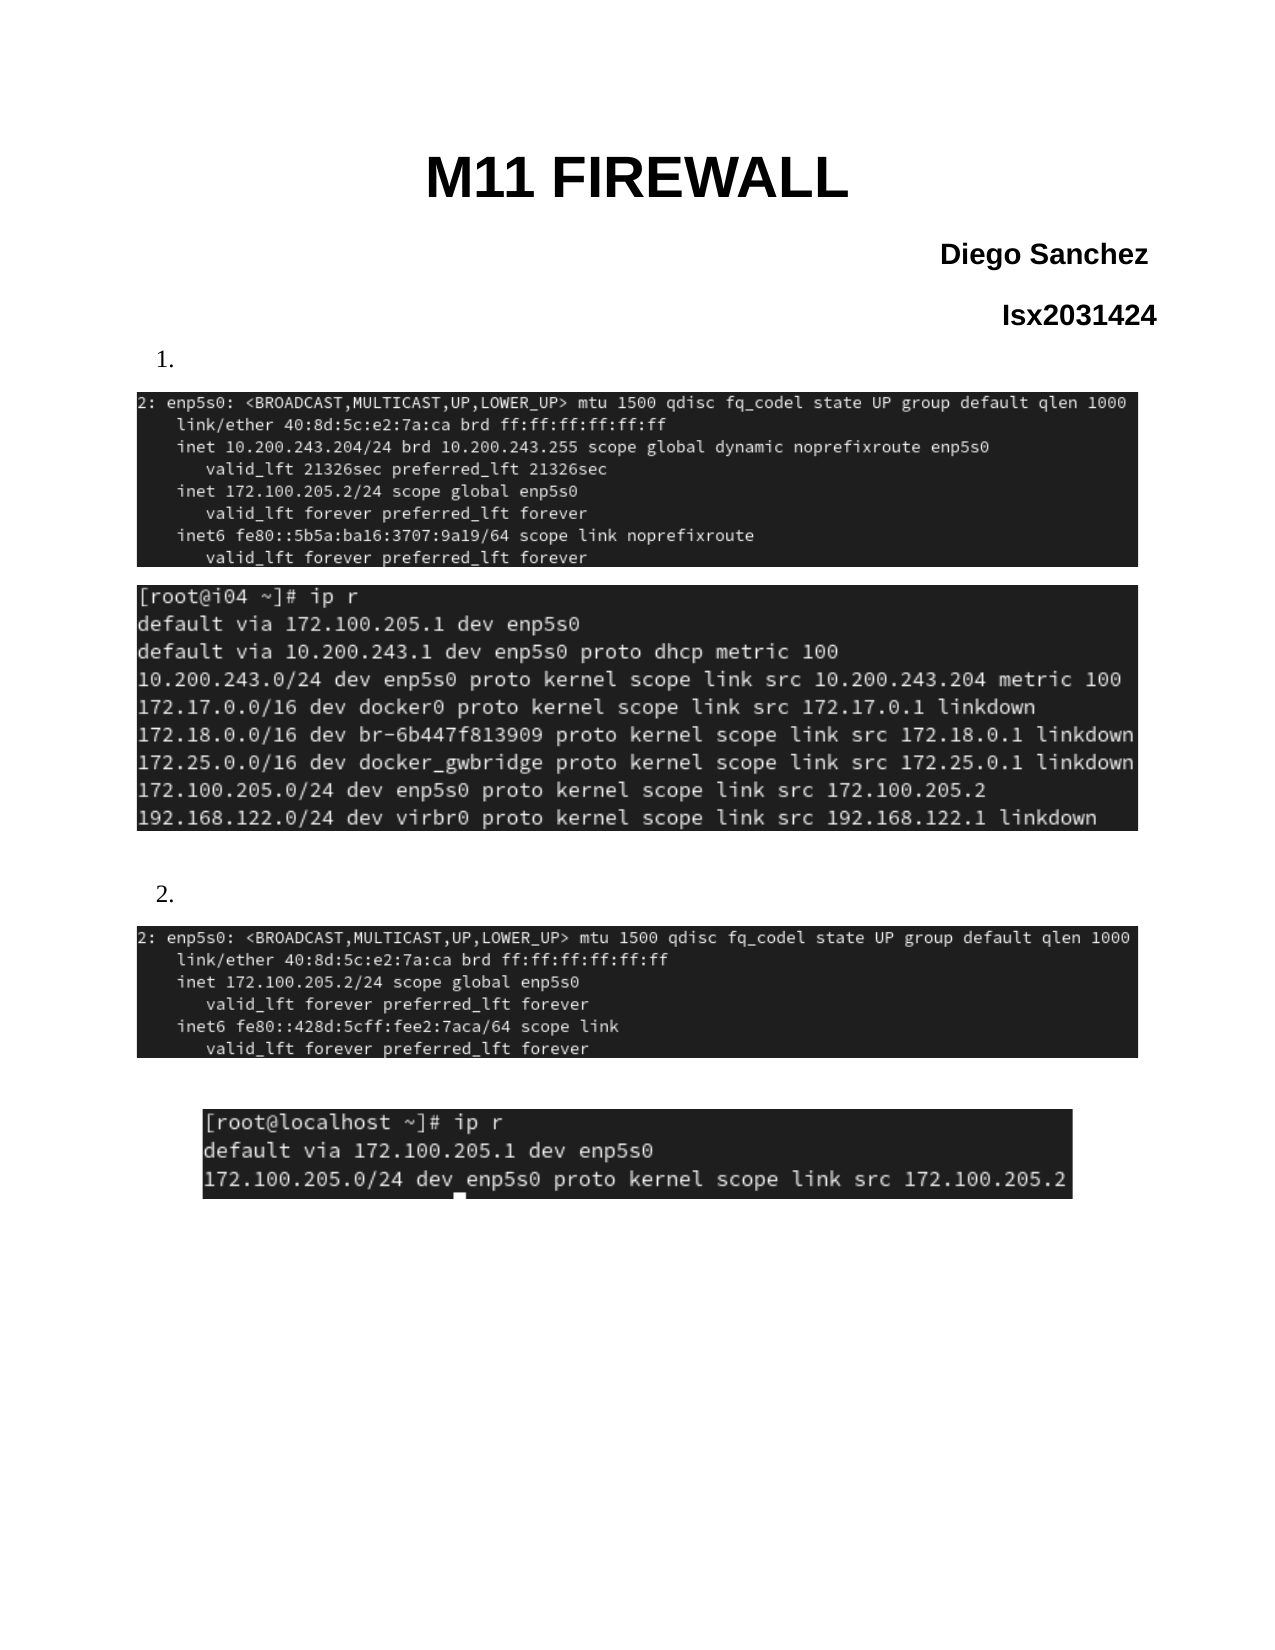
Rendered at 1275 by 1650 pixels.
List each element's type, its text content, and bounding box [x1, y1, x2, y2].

title M11 FIREWALL [118, 143, 1157, 210]
picture [136, 392, 1139, 567]
subtitle Isx2031424 [118, 298, 1157, 332]
picture [202, 1109, 1073, 1199]
picture [136, 585, 1139, 831]
subtitle Diego Sanchez [118, 237, 1157, 271]
picture [136, 926, 1139, 1058]
